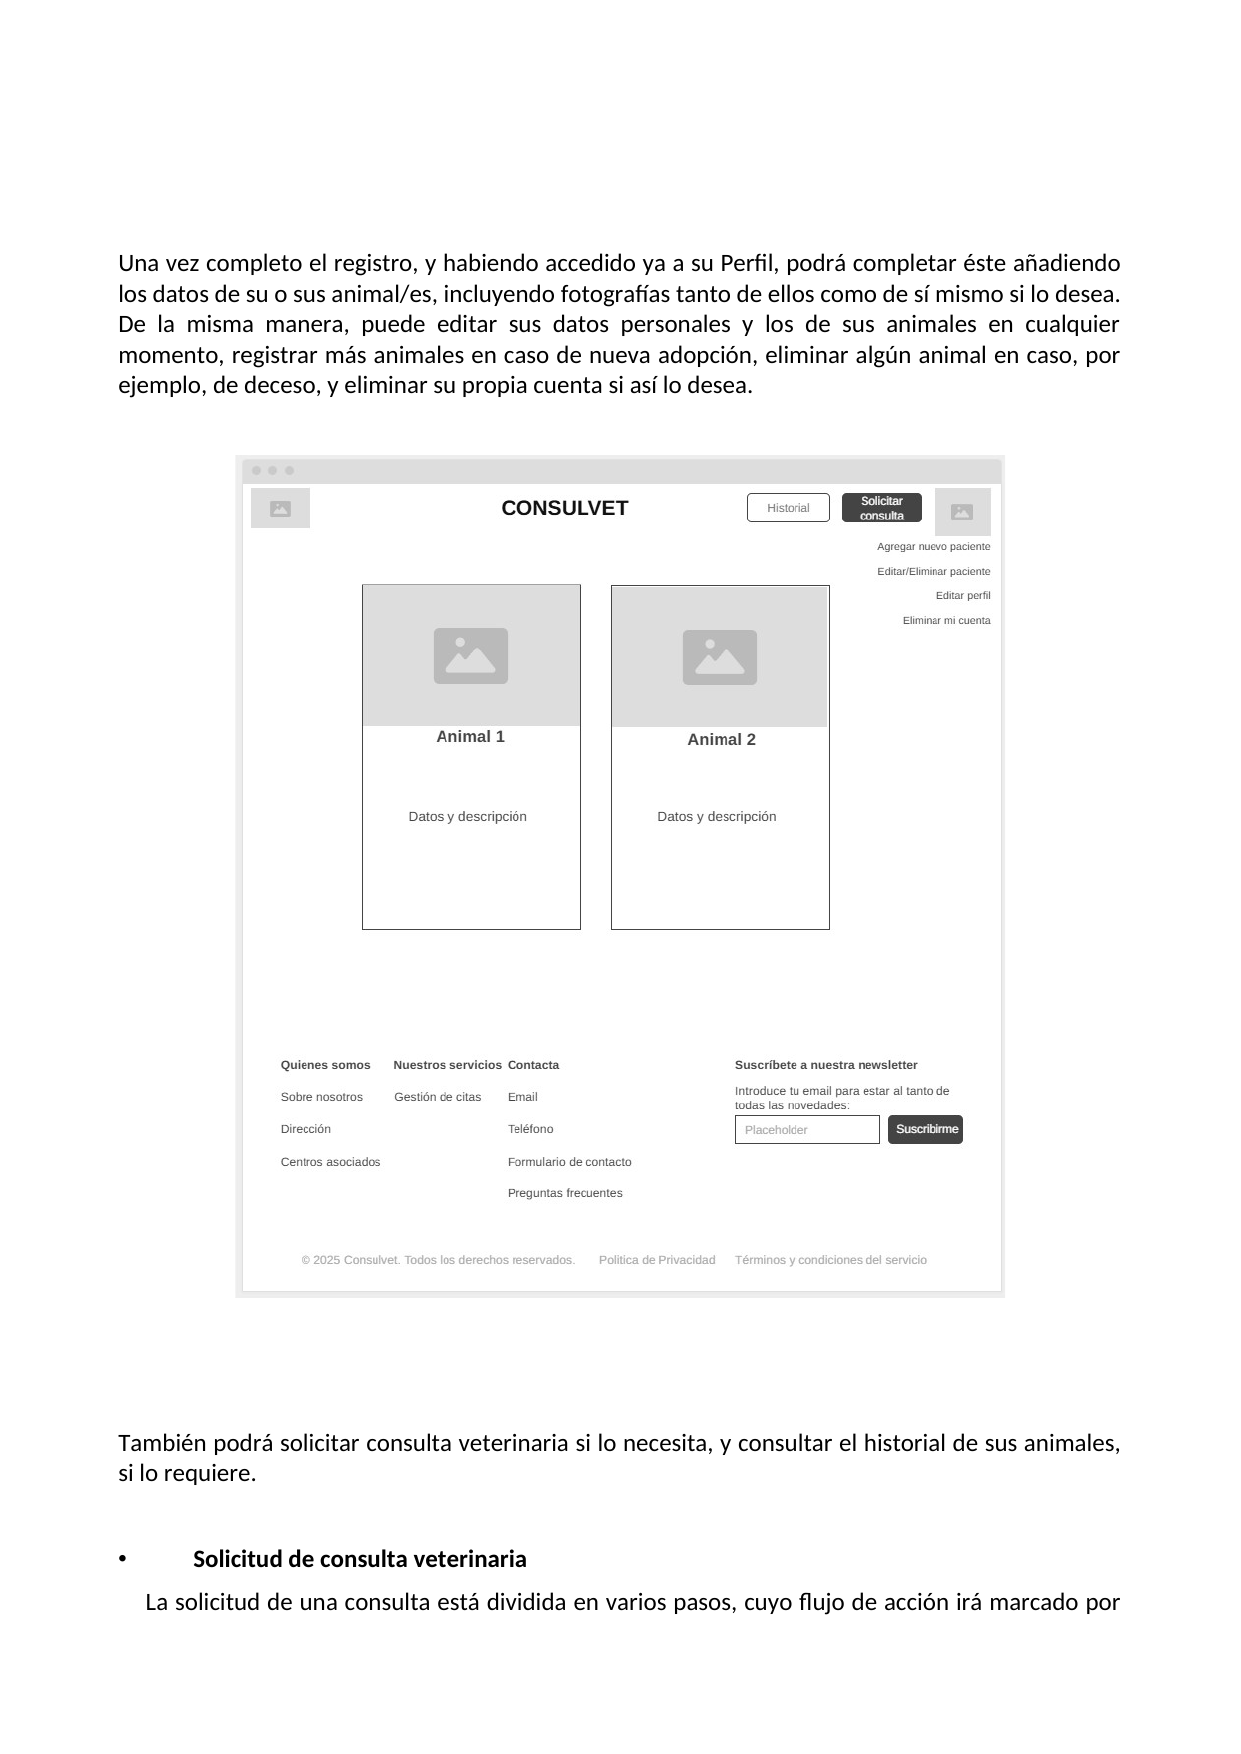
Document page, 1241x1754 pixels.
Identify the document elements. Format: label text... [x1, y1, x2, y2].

list Solicitud de consulta veterinaria [118, 1543, 1122, 1574]
list También podrá solicitar consulta veterinaria si lo necesita, y consultar el historial de sus animales, si lo requiere. [118, 1427, 1122, 1488]
list Una vez completo el registro, y habiendo accedido ya a su Perfil, podrá completar éste añadiendo los datos de su o sus animal/es, incluyendo fotografías tanto de ellos como de sí mismo si lo desea. De la misma manera, puede editar sus datos personales y los de sus animales en cualquier momento, registrar más animales en caso de nueva adopción, eliminar algún animal en caso, por ejemplo, de deceso, y eliminar su propia cuenta si así lo desea. [118, 247, 1122, 400]
list La solicitud de una consulta está dividida en varios pasos, cuyo flujo de acción irá marcado por [118, 1586, 1122, 1617]
picture [235, 455, 1005, 1298]
